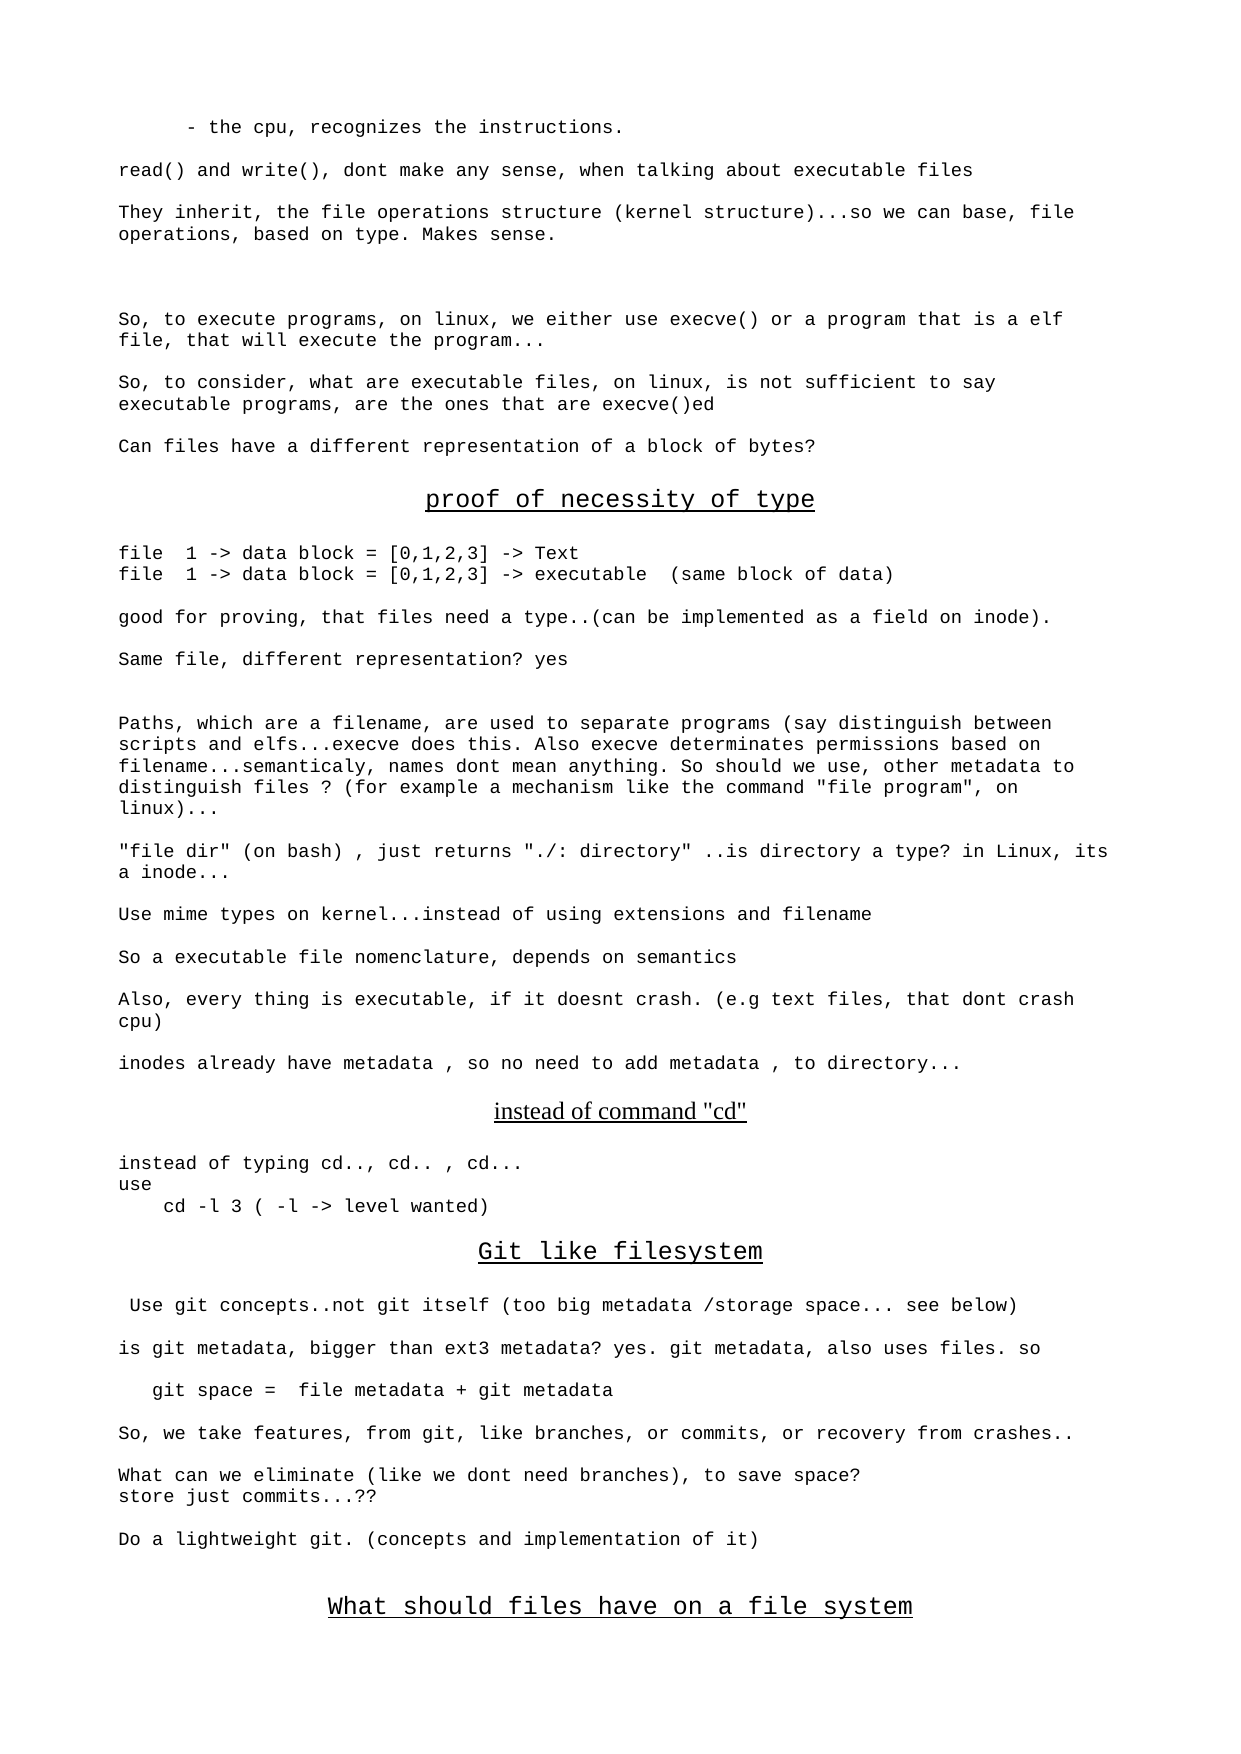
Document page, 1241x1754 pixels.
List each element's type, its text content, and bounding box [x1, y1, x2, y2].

text Same file, different representation? yes [118, 650, 1122, 671]
text They inherit, the file operations structure (kernel structure)...so we can base, file operations, based on type. Makes sense. [118, 203, 1122, 246]
text - the cpu, recognizes the instructions. [118, 118, 1122, 139]
text So, we take features, from git, like branches, or commits, or recovery from crashes.. [118, 1423, 1122, 1445]
text What can we eliminate (like we dont need branches), to save space? [118, 1466, 1122, 1487]
text executable programs, are the ones that are execve()ed [118, 394, 1122, 416]
text instead of typing cd.., cd.. , cd... [118, 1154, 1122, 1175]
text cd -l 3 ( -l -> level wanted) [118, 1196, 1122, 1218]
text Use git concepts..not git itself (too big metadata /storage space... see below) [118, 1296, 1122, 1317]
text store just commits...?? [118, 1487, 1122, 1508]
text inodes already have metadata , so no need to add metadata , to directory... [118, 1054, 1122, 1075]
text So, to execute programs, on linux, we either use execve() or a program that is a elf file, that will execute the program... [118, 309, 1122, 352]
text file 1 -> data block = [0,1,2,3] -> Text [118, 544, 1122, 565]
text Use mime types on kernel...instead of using extensions and filename [118, 905, 1122, 926]
text instead of command "cd" [118, 1096, 1122, 1125]
text file 1 -> data block = [0,1,2,3] -> executable (same block of data) [118, 565, 1122, 586]
text So, to consider, what are executable files, on linux, is not sufficient to say [118, 373, 1122, 394]
text good for proving, that files need a type..(can be implemented as a field on inode). [118, 608, 1122, 629]
text Also, every thing is executable, if it doesnt crash. (e.g text files, that dont crash cpu) [118, 990, 1122, 1033]
text Git like filesystem [118, 1239, 1122, 1267]
text read() and write(), dont make any sense, when talking about executable files [118, 161, 1122, 182]
text use [118, 1175, 1122, 1196]
text Do a lightweight git. (concepts and implementation of it) [118, 1530, 1122, 1551]
text Can files have a different representation of a block of bytes? [118, 437, 1122, 458]
text Paths, which are a filename, are used to separate programs (say distinguish between scripts and elfs...execve does this. Also execve determinates permissions based on filename...semanticaly, names dont mean anything. So should we use, other metadata to distinguish files ? (for example a mechanism like the command "file program", on linux)... [118, 714, 1122, 820]
text proof of necessity of type [118, 487, 1122, 515]
text git space = file metadata + git metadata [118, 1381, 1122, 1402]
text is git metadata, bigger than ext3 metadata? yes. git metadata, also uses files. so [118, 1338, 1122, 1360]
text "file dir" (on bash) , just returns "./: directory" ..is directory a type? in Linux, its a inode... [118, 841, 1122, 884]
text What should files have on a file system [118, 1593, 1122, 1622]
text So a executable file nomenclature, depends on semantics [118, 948, 1122, 969]
